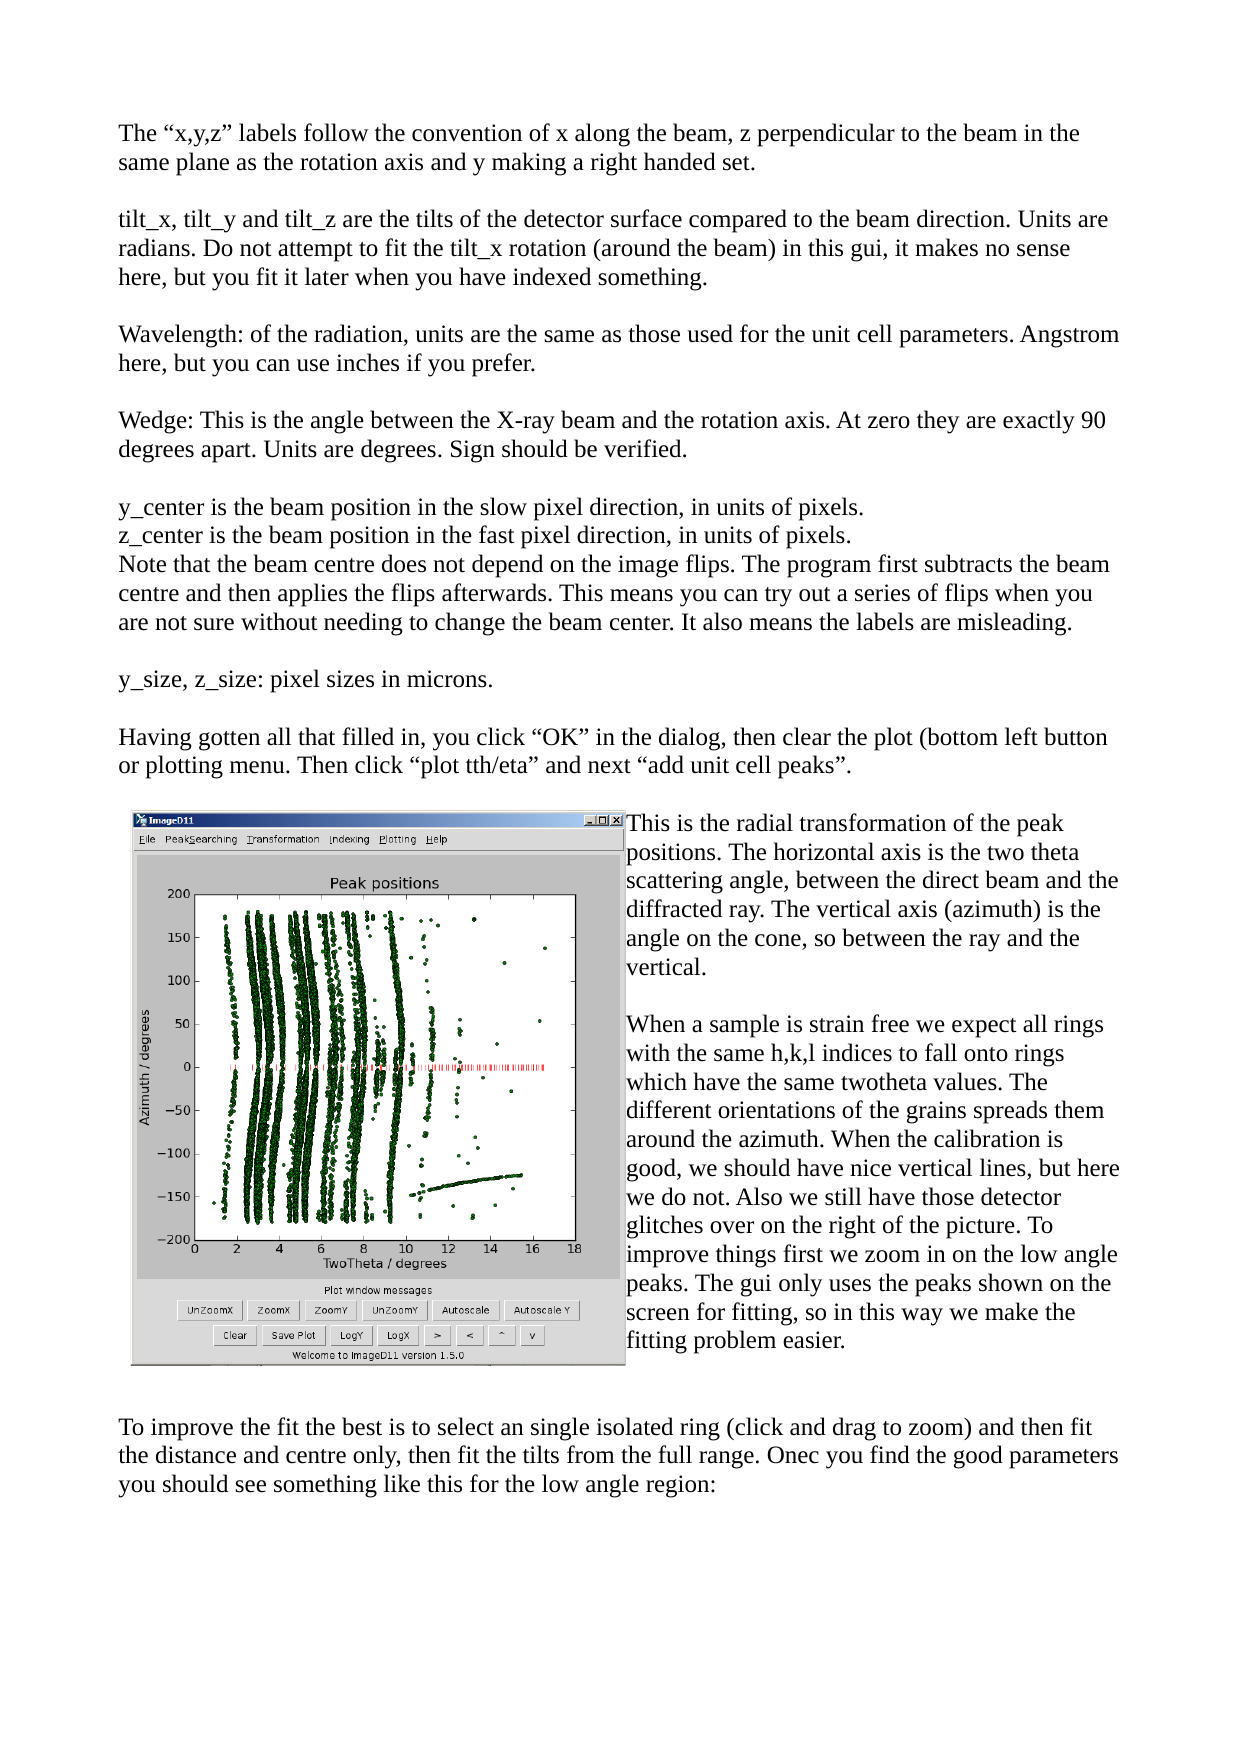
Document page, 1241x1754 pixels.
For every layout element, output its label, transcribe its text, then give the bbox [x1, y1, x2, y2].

text The “x,y,z” labels follow the convention of x along the beam, z perpendicular to the beam in the same plane as the rotation axis and y making a right handed set. [118, 118, 1122, 176]
text y_center is the beam position in the slow pixel direction, in units of pixels. [118, 492, 1122, 521]
text y_size, z_size: pixel sizes in microns. [118, 664, 1122, 693]
text This is the radial transformation of the peak positions. The horizontal axis is the two theta scattering angle, between the direct beam and the diffracted ray. The vertical axis (azimuth) is the angle on the cone, so between the ray and the vertical. [118, 808, 1122, 981]
picture [130, 810, 626, 1366]
text To improve the fit the best is to select an single isolated ring (click and drag to zoom) and then fit the distance and centre only, then fit the tilts from the full range. Onec you find the good parameters you should see something like this for the low angle region: [118, 1412, 1122, 1498]
text tilt_x, tilt_y and tilt_z are the tilts of the detector surface compared to the beam direction. Units are radians. Do not attempt to fit the tilt_x rotation (around the beam) in this gui, it makes no sense here, but you fit it later when you have indexed something. [118, 204, 1122, 291]
text Wedge: This is the angle between the X-ray beam and the rotation axis. At zero they are exactly 90 degrees apart. Units are degrees. Sign should be verified. [118, 406, 1122, 463]
text Note that the beam centre does not depend on the image flips. The program first subtracts the beam centre and then applies the flips afterwards. This means you can try out a series of flips when you are not sure without needing to change the beam center. It also means the labels are misleading. [118, 549, 1122, 636]
text Wavelength: of the radiation, units are the same as those used for the unit cell parameters. Angstrom here, but you can use inches if you prefer. [118, 319, 1122, 377]
text When a sample is strain free we expect all rings with the same h,k,l indices to fall onto rings which have the same twotheta values. The different orientations of the grains spreads them around the azimuth. When the calibration is good, we should have nice vertical lines, but here we do not. Also we still have those detector glitches over on the right of the picture. To improve things first we zoom in on the low angle peaks. The gui only uses the peaks shown on the screen for fitting, so in this way we make the fitting problem easier. [626, 1009, 1122, 1354]
text Having gotten all that filled in, you click “OK” in the dialog, then clear the plot (bottom left button or plotting menu. Then click “plot tth/eta” and next “add unit cell peaks”. [118, 722, 1122, 779]
text z_center is the beam position in the fast pixel direction, in units of pixels. [118, 521, 1122, 549]
